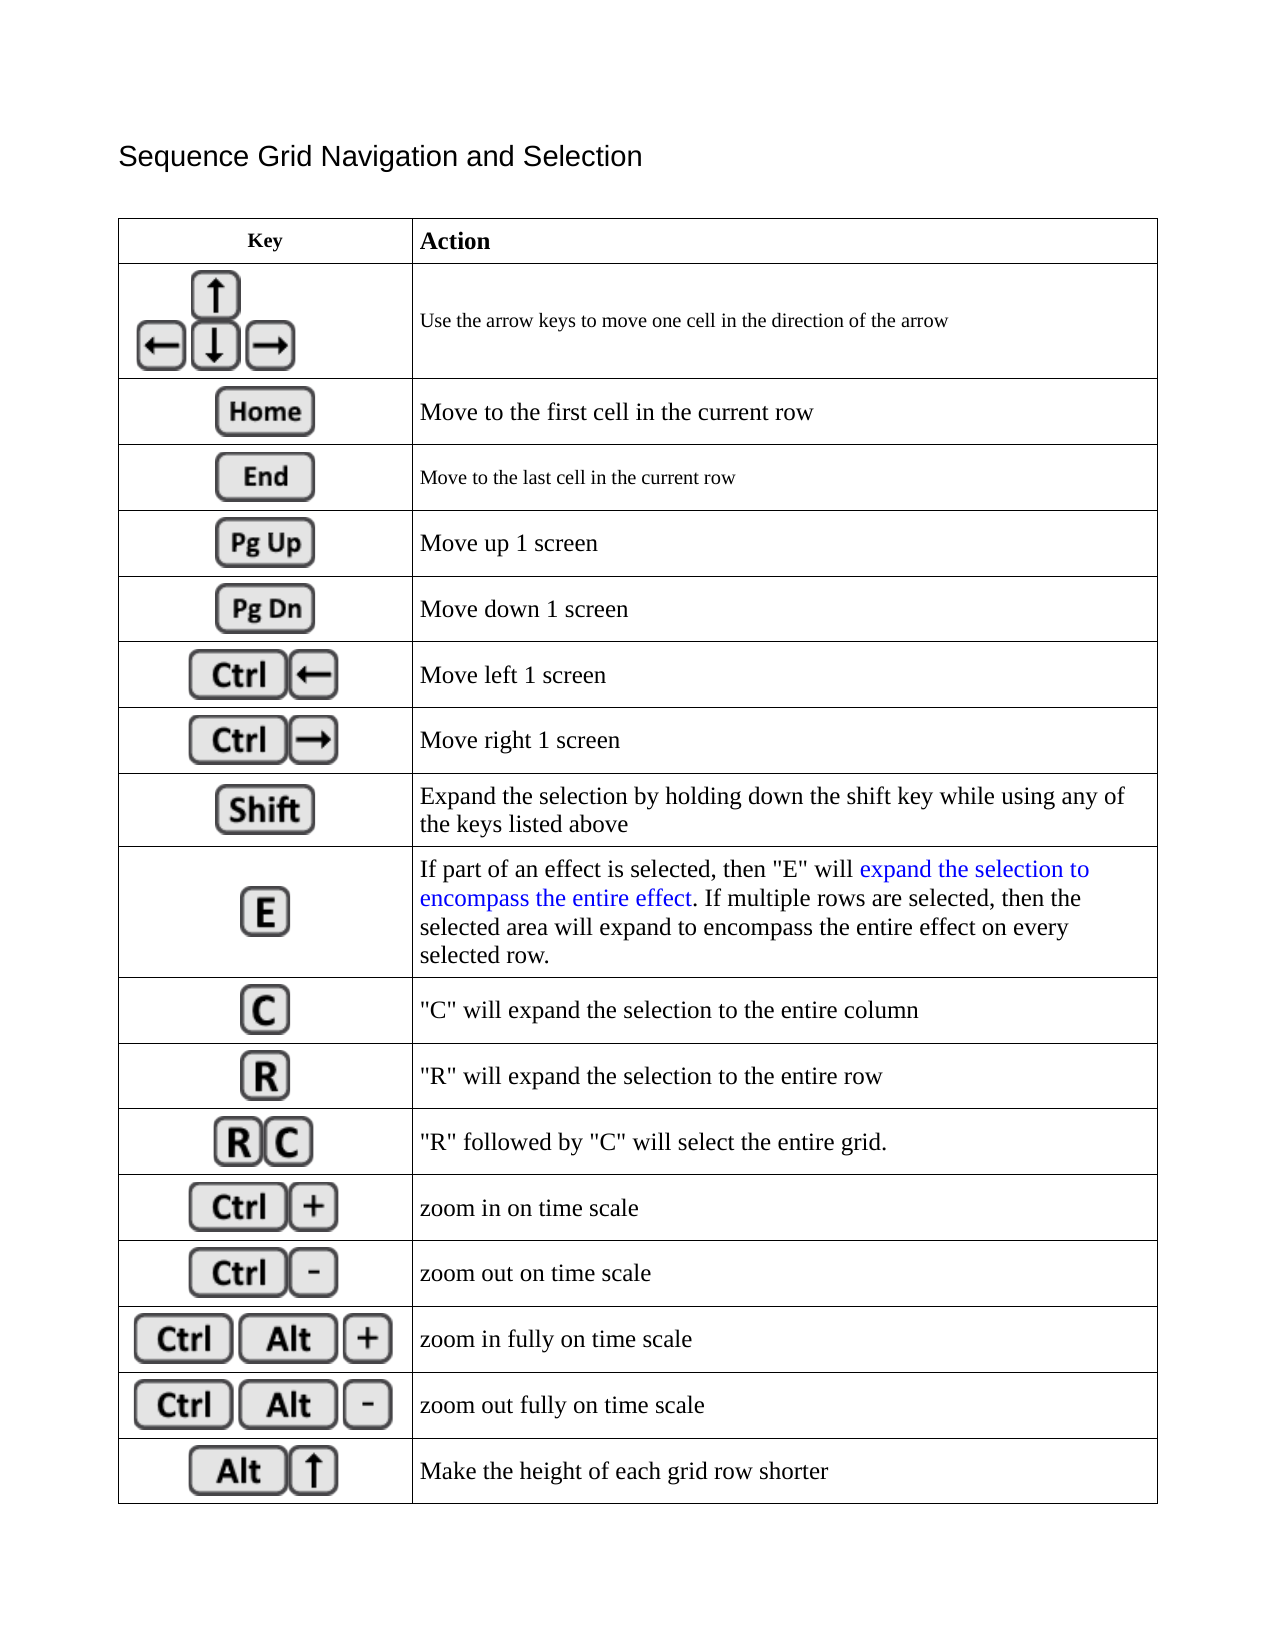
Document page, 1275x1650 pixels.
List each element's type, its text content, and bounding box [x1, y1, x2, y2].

picture [188, 1182, 339, 1232]
picture [215, 386, 315, 437]
table_header [203, 1116, 213, 1166]
picture [215, 517, 315, 568]
table_cell [119, 1307, 412, 1372]
table_header [178, 1248, 188, 1298]
picture [215, 583, 315, 634]
table_cell [119, 577, 412, 641]
picture [238, 1313, 339, 1364]
table_cell [119, 1241, 412, 1306]
picture [238, 1379, 339, 1430]
table_cell [119, 642, 412, 707]
picture [136, 320, 187, 371]
table_cell Move left 1 screen [413, 642, 1157, 707]
table_cell zoom out fully on time scale [413, 1373, 1157, 1437]
table_header [241, 270, 245, 320]
table_cell [119, 1175, 412, 1240]
table_cell zoom out on time scale [413, 1241, 1157, 1306]
table_cell Make the height of each grid row shorter [413, 1439, 1157, 1503]
table_cell [119, 774, 412, 846]
table_header [124, 1380, 133, 1429]
picture [188, 1247, 339, 1298]
picture [240, 886, 290, 937]
picture [188, 1445, 339, 1496]
table_header [178, 1445, 188, 1495]
table_header [339, 649, 352, 699]
picture [188, 715, 339, 765]
table_cell Move up 1 screen [413, 511, 1157, 576]
table_cell Move right 1 screen [413, 708, 1157, 773]
table_header [234, 1314, 238, 1364]
table_cell Move to the last cell in the current row [413, 445, 1157, 510]
table_header Action [413, 219, 1157, 262]
table_cell zoom in on time scale [413, 1175, 1157, 1240]
table_cell [119, 511, 412, 576]
subtitle Sequence Grid Navigation and Selection [118, 139, 1157, 172]
table_header Key [119, 219, 412, 262]
table_header [339, 1445, 352, 1495]
table_header [314, 1116, 327, 1166]
picture [133, 1379, 234, 1430]
picture [191, 270, 241, 371]
table_header [178, 649, 188, 699]
picture [245, 320, 296, 371]
table_cell [119, 978, 412, 1043]
table_cell [119, 1439, 412, 1503]
table_cell [187, 320, 191, 370]
table_cell [119, 708, 412, 773]
picture [213, 1116, 314, 1167]
table_header [393, 1380, 406, 1429]
table_header [186, 270, 191, 320]
table_header [339, 1182, 352, 1232]
table_cell [296, 320, 309, 370]
table_header [245, 270, 309, 320]
picture [240, 1050, 290, 1101]
table_cell [119, 847, 412, 977]
picture [215, 452, 315, 502]
table_cell zoom in fully on time scale [413, 1307, 1157, 1372]
table_cell "R" followed by "C" will select the entire grid. [413, 1109, 1157, 1174]
picture [133, 1313, 234, 1364]
table_cell Move to the first cell in the current row [413, 379, 1157, 444]
table_header [124, 1314, 133, 1364]
table_cell [119, 1109, 412, 1174]
table_header [178, 1182, 188, 1232]
table_cell [119, 1373, 412, 1437]
picture [215, 784, 315, 835]
table_header [178, 715, 188, 765]
table_cell [119, 1044, 412, 1108]
table_cell "R" will expand the selection to the entire row [413, 1044, 1157, 1108]
picture [188, 649, 339, 700]
table_header [339, 1248, 352, 1298]
picture [342, 1379, 393, 1430]
table_cell If part of an effect is selected, then "E" will expand the selection to encompass the entire effect. If multiple rows are selected, then the selected area will expand to encompass the entire effect on every selected row. [413, 847, 1157, 977]
picture [342, 1313, 393, 1364]
table_cell Expand the selection by holding down the shift key while using any of the keys listed above [413, 774, 1157, 846]
table_header [393, 1314, 406, 1364]
table_cell [119, 445, 412, 510]
table_cell [241, 320, 245, 370]
table_cell [119, 379, 412, 444]
table_header [234, 1380, 238, 1429]
table_cell Use the arrow keys to move one cell in the direction of the arrow [413, 264, 1157, 378]
table_cell [126, 320, 136, 370]
table_header [339, 715, 352, 765]
table_cell [119, 264, 412, 378]
table_cell "C" will expand the selection to the entire column [413, 978, 1157, 1043]
picture [240, 984, 290, 1035]
table_cell Move down 1 screen [413, 577, 1157, 641]
table_header [126, 270, 186, 320]
